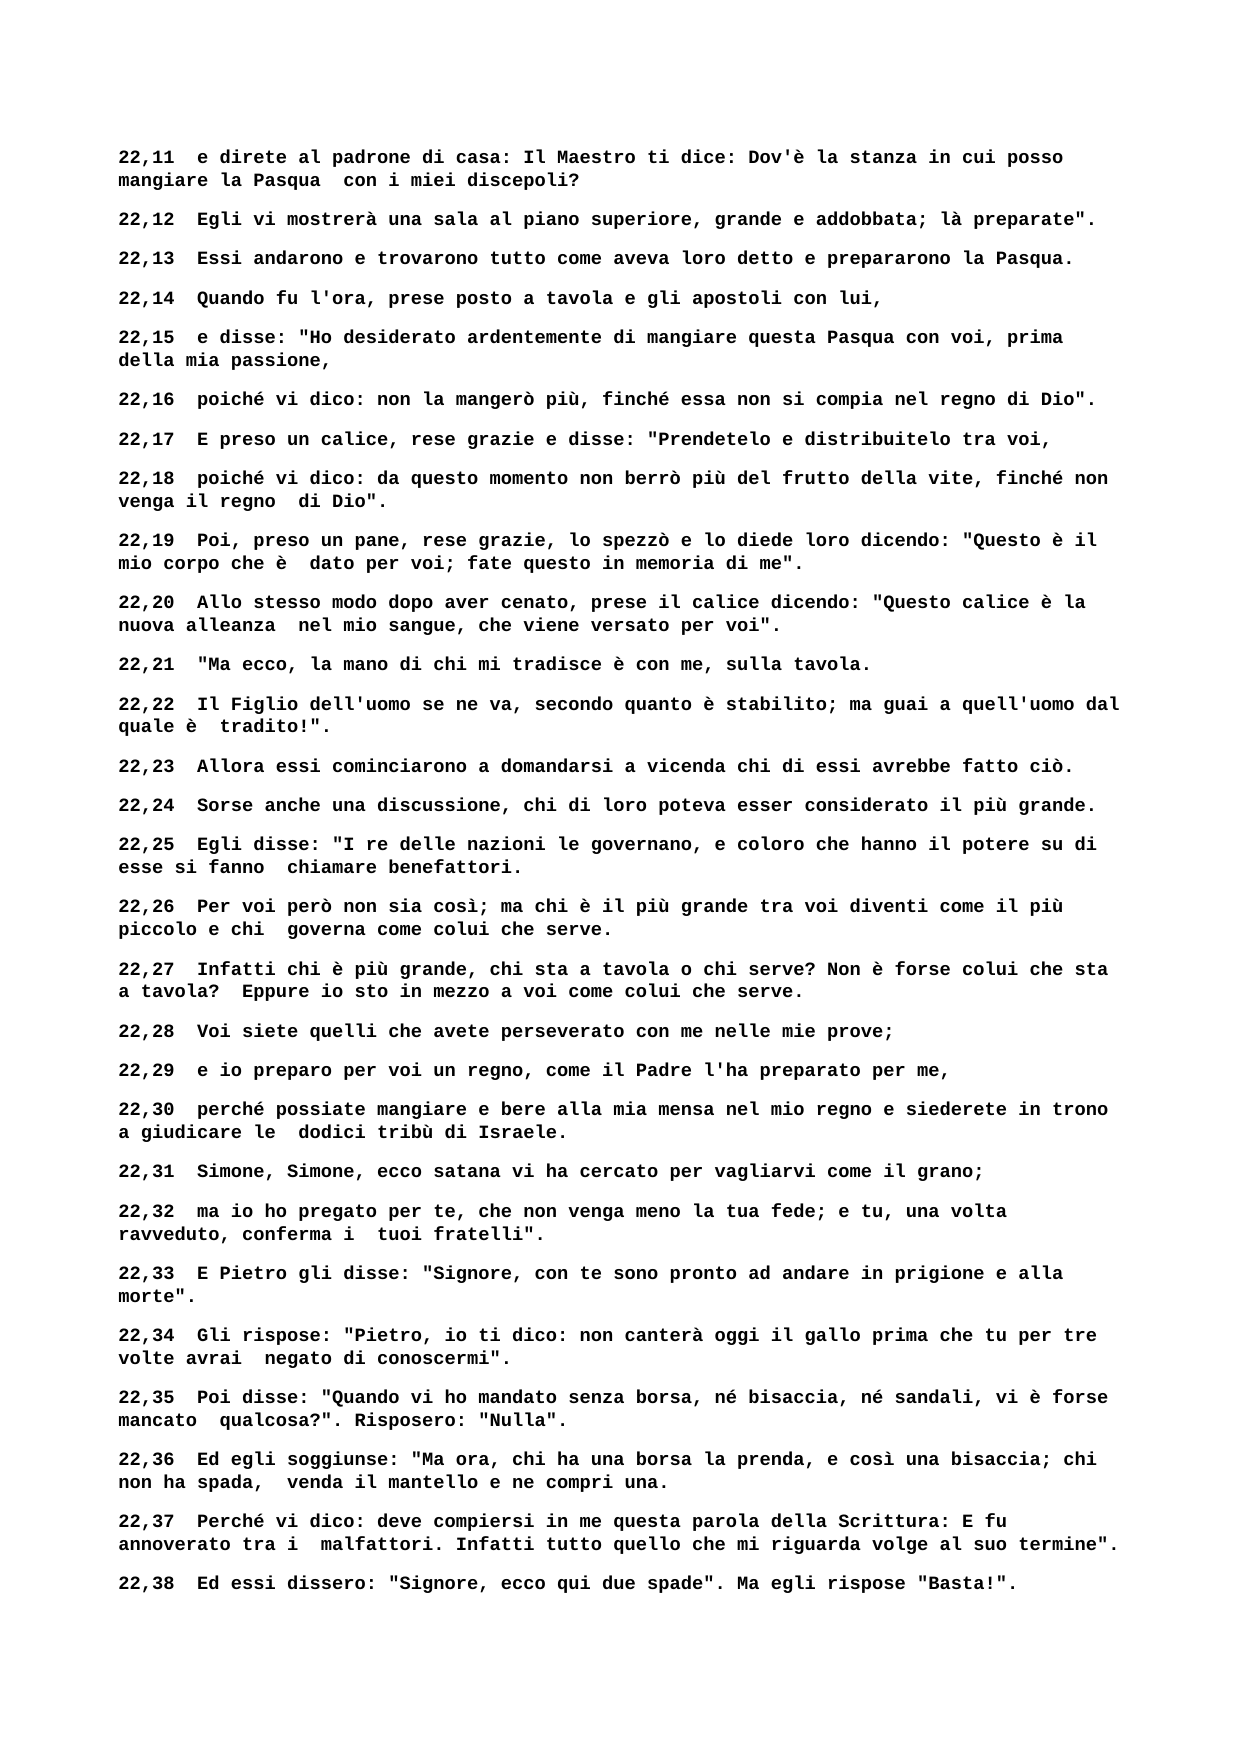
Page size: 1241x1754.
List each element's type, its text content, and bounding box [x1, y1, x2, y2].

text 22,15 e disse: "Ho desiderato ardentemente di mangiare questa Pasqua con voi, prima della mia passione, [118, 328, 1122, 372]
text 22,19 Poi, preso un pane, rese grazie, lo spezzò e lo diede loro dicendo: "Questo è il mio corpo che è dato per voi; fate questo in memoria di me". [118, 531, 1122, 575]
text 22,11 e direte al padrone di casa: Il Maestro ti dice: Dov'è la stanza in cui posso mangiare la Pasqua con i miei discepoli? [118, 148, 1122, 192]
text 22,32 ma io ho pregato per te, che non venga meno la tua fede; e tu, una volta ravveduto, conferma i tuoi fratelli". [118, 1202, 1122, 1246]
text 22,38 Ed essi dissero: "Signore, ecco qui due spade". Ma egli rispose "Basta!". [118, 1574, 1122, 1595]
text 22,14 Quando fu l'ora, prese posto a tavola e gli apostoli con lui, [118, 288, 1122, 310]
text 22,22 Il Figlio dell'uomo se ne va, secondo quanto è stabilito; ma guai a quell'uomo dal quale è tradito!". [118, 694, 1122, 738]
text 22,34 Gli rispose: "Pietro, io ti dico: non canterà oggi il gallo prima che tu per tre volte avrai negato di conoscermi". [118, 1326, 1122, 1370]
text 22,17 E preso un calice, rese grazie e disse: "Prendetelo e distribuitelo tra voi, [118, 429, 1122, 451]
text 22,28 Voi siete quelli che avete perseverato con me nelle mie prove; [118, 1021, 1122, 1043]
text 22,25 Egli disse: "I re delle nazioni le governano, e coloro che hanno il potere su di esse si fanno chiamare benefattori. [118, 835, 1122, 879]
text 22,20 Allo stesso modo dopo aver cenato, prese il calice dicendo: "Questo calice è la nuova alleanza nel mio sangue, che viene versato per voi". [118, 593, 1122, 637]
text 22,30 perché possiate mangiare e bere alla mia mensa nel mio regno e siederete in trono a giudicare le dodici tribù di Israele. [118, 1100, 1122, 1144]
text 22,13 Essi andarono e trovarono tutto come aveva loro detto e prepararono la Pasqua. [118, 249, 1122, 270]
text 22,37 Perché vi dico: deve compiersi in me questa parola della Scrittura: E fu annoverato tra i malfattori. Infatti tutto quello che mi riguarda volge al suo termine". [118, 1512, 1122, 1556]
text 22,33 E Pietro gli disse: "Signore, con te sono pronto ad andare in prigione e alla morte". [118, 1264, 1122, 1308]
text 22,21 "Ma ecco, la mano di chi mi tradisce è con me, sulla tavola. [118, 655, 1122, 676]
text 22,27 Infatti chi è più grande, chi sta a tavola o chi serve? Non è forse colui che sta a tavola? Eppure io sto in mezzo a voi come colui che serve. [118, 959, 1122, 1003]
text 22,36 Ed egli soggiunse: "Ma ora, chi ha una borsa la prenda, e così una bisaccia; chi non ha spada, venda il mantello e ne compri una. [118, 1450, 1122, 1494]
text 22,26 Per voi però non sia così; ma chi è il più grande tra voi diventi come il più piccolo e chi governa come colui che serve. [118, 897, 1122, 941]
text 22,24 Sorse anche una discussione, chi di loro poteva esser considerato il più grande. [118, 796, 1122, 817]
text 22,29 e io preparo per voi un regno, come il Padre l'ha preparato per me, [118, 1061, 1122, 1082]
text 22,35 Poi disse: "Quando vi ho mandato senza borsa, né bisaccia, né sandali, vi è forse mancato qualcosa?". Risposero: "Nulla". [118, 1388, 1122, 1432]
text 22,23 Allora essi cominciarono a domandarsi a vicenda chi di essi avrebbe fatto ciò. [118, 756, 1122, 778]
text 22,16 poiché vi dico: non la mangerò più, finché essa non si compia nel regno di Dio". [118, 390, 1122, 411]
text 22,12 Egli vi mostrerà una sala al piano superiore, grande e addobbata; là preparate". [118, 210, 1122, 231]
text 22,31 Simone, Simone, ecco satana vi ha cercato per vagliarvi come il grano; [118, 1162, 1122, 1183]
text 22,18 poiché vi dico: da questo momento non berrò più del frutto della vite, finché non venga il regno di Dio". [118, 469, 1122, 513]
